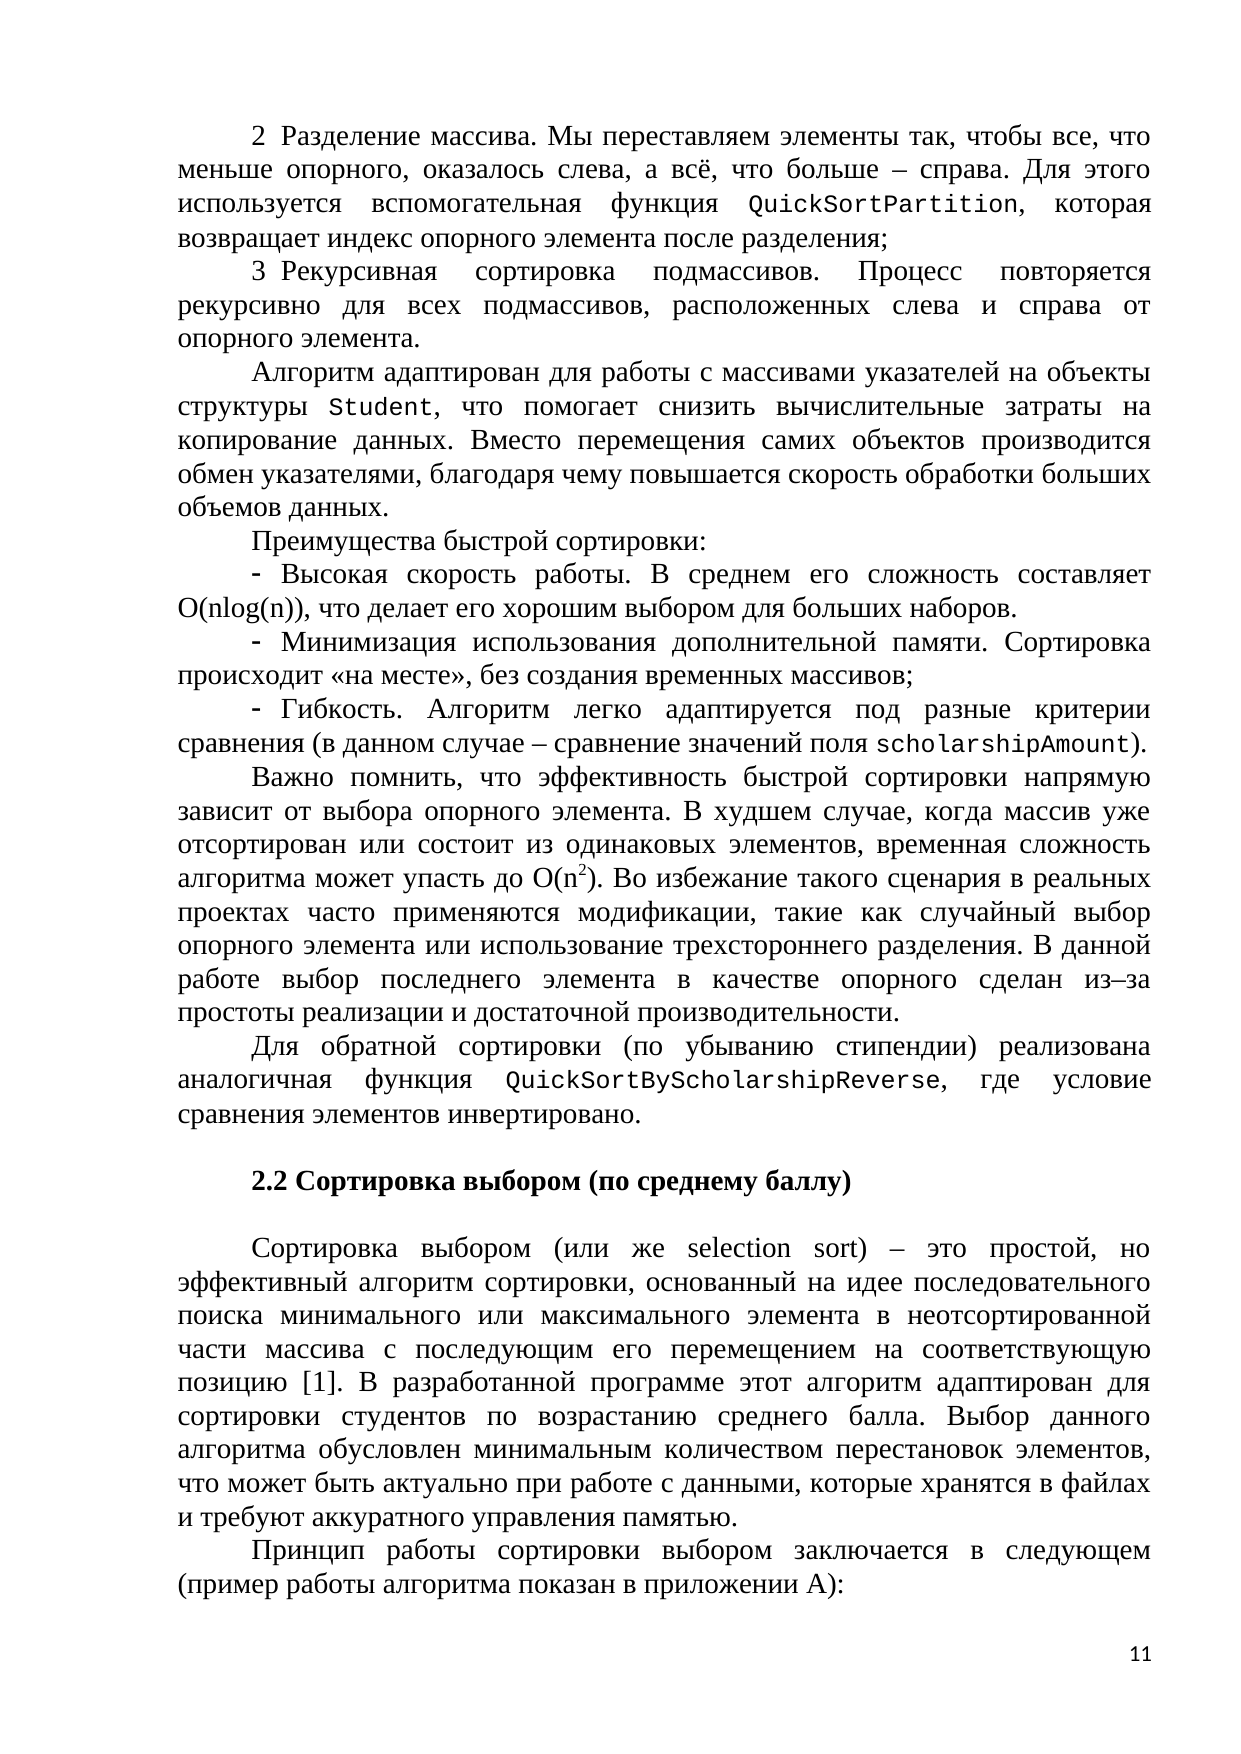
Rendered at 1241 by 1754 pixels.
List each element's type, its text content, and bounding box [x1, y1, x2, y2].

list Гибкость. Алгоритм легко адаптируется под разные критерии сравнения (в данном случае – сравнение значений поля scholarshipAmount). [177, 691, 1152, 759]
text Алгоритм адаптирован для работы с массивами указателей на объекты структуры Student, что помогает снизить вычислительные затраты на копирование данных. Вместо перемещения самих объектов производится обмен указателями, благодаря чему повышается скорость обработки больших объемов данных. [177, 354, 1152, 523]
text Сортировка выбором (или же selection sort) – это простой, но эффективный алгоритм сортировки, основанный на идее последовательного поиска минимального или максимального элемента в неотсортированной части массива с последующим его перемещением на соответствующую позицию [1]. В разработанной программе этот алгоритм адаптирован для сортировки студентов по возрастанию среднего балла. Выбор данного алгоритма обусловлен минимальным количеством перестановок элементов, что может быть актуально при работе с данными, которые хранятся в файлах и требуют аккуратного управления памятью. [177, 1230, 1152, 1532]
text Для обратной сортировки (по убыванию стипендии) реализована аналогичная функция QuickSortByScholarshipReverse, где условие сравнения элементов инвертировано. [177, 1028, 1152, 1130]
list Разделение массива. Мы переставляем элементы так, чтобы все, что меньше опорного, оказалось слева, а всё, что больше – справа. Для этого используется вспомогательная функция QuickSortPartition, которая возвращает индекс опорного элемента после разделения; [177, 118, 1152, 253]
text Преимущества быстрой сортировки: [177, 523, 1152, 557]
text Важно помнить, что эффективность быстрой сортировки напрямую зависит от выбора опорного элемента. В худшем случае, когда массив уже отсортирован или состоит из одинаковых элементов, временная сложность алгоритма может упасть до O(n2). Во избежание такого сценария в реальных проектах часто применяются модификации, такие как случайный выбор опорного элемента или использование трехстороннего разделения. В данной работе выбор последнего элемента в качестве опорного сделан из–за простоты реализации и достаточной производительности. [177, 759, 1152, 1028]
subtitle 2.2 Сортировка выбором (по среднему баллу) [251, 1163, 1152, 1197]
list Рекурсивная сортировка подмассивов. Процесс повторяется рекурсивно для всех подмассивов, расположенных слева и справа от опорного элемента. [177, 253, 1152, 354]
list Высокая скорость работы. В среднем его сложность составляет O(nlog(n)), что делает его хорошим выбором для больших наборов. [177, 557, 1152, 624]
text Принцип работы сортировки выбором заключается в следующем (пример работы алгоритма показан в приложении А): [177, 1532, 1152, 1599]
list Минимизация использования дополнительной памяти. Сортировка происходит «на месте», без создания временных массивов; [177, 624, 1152, 691]
